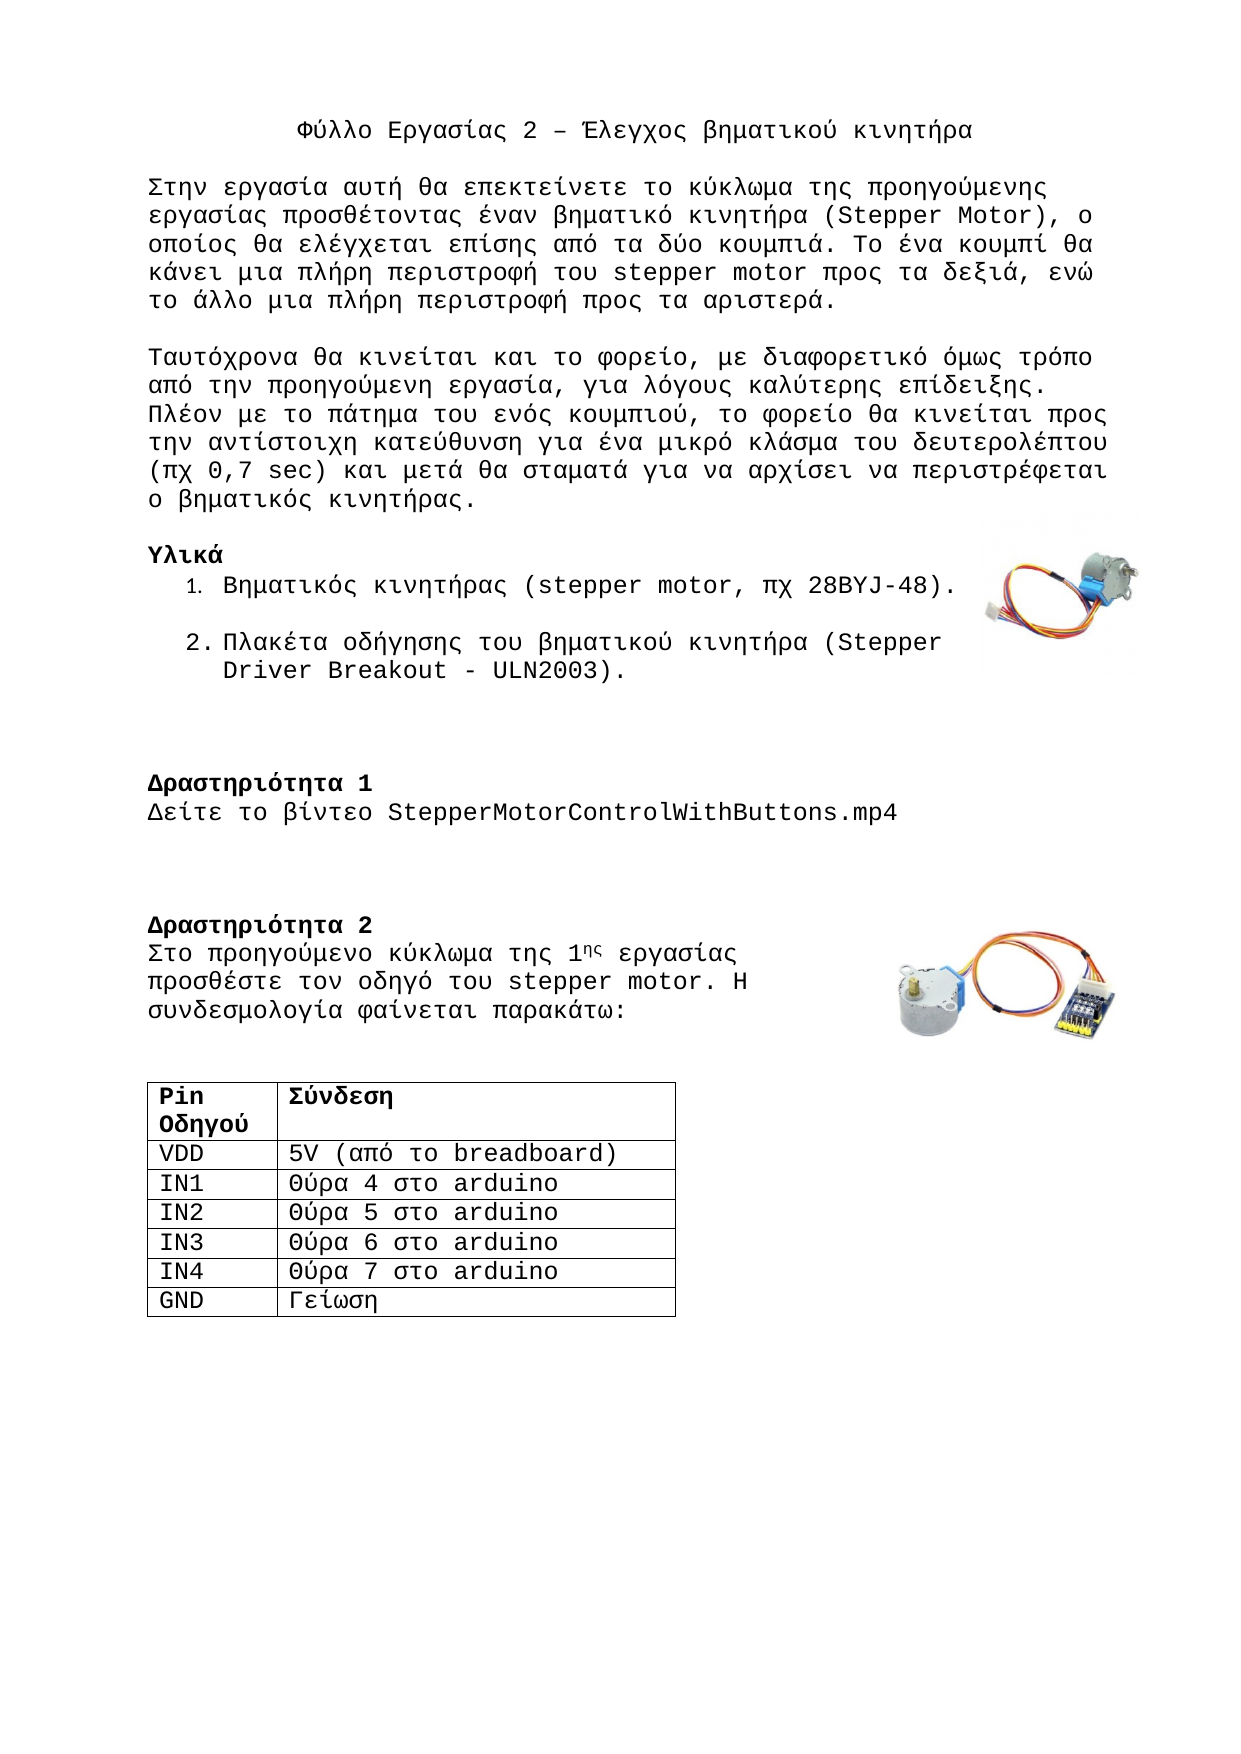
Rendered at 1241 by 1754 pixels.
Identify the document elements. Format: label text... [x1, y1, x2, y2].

table_header Σύνδεση [278, 1083, 675, 1140]
text Δείτε το βίντεο StepperMotorControlWithButtons.mp4 [148, 799, 1122, 828]
table_cell Θύρα 4 στο arduino [278, 1170, 675, 1199]
table_cell IN2 [148, 1200, 277, 1228]
text Υλικά [148, 543, 979, 571]
text Φύλλο Εργασίας 2 – Έλεγχος βηματικού κινητήρα [148, 118, 1122, 146]
list Βηματικός κινητήρας (stepper motor, πχ 28BYJ-48). [185, 571, 979, 601]
table_header Pin Οδηγού [148, 1083, 277, 1140]
table_cell GND [148, 1288, 277, 1316]
table_cell Θύρα 7 στο arduino [278, 1259, 675, 1287]
table_cell IN4 [148, 1259, 277, 1287]
table_cell Θύρα 6 στο arduino [278, 1229, 675, 1257]
table_cell 5V (από το breadboard) [278, 1141, 675, 1169]
table_cell Θύρα 5 στο arduino [278, 1200, 675, 1228]
text Στην εργασία αυτή θα επεκτείνετε το κύκλωμα της προηγούμενης εργασίας προσθέτοντας έναν βηματικό κινητήρα (Stepper Motor), ο οποίος θα ελέγχεται επίσης από τα δύο κουμπιά. Το ένα κουμπί θα κάνει μια πλήρη περιστροφή του stepper motor προς τα δεξιά, ενώ το άλλο μια πλήρη περιστροφή προς τα αριστερά. [148, 175, 1122, 316]
text Ταυτόχρονα θα κινείται και το φορείο, με διαφορετικό όμως τρόπο από την προηγούμενη εργασία, για λόγους καλύτερης επίδειξης. Πλέον με το πάτημα του ενός κουμπιού, το φορείο θα κινείται προς την αντίστοιχη κατεύθυνση για ένα μικρό κλάσμα του δευτερολέπτου (πχ 0,7 sec) και μετά θα σταματά για να αρχίσει να περιστρέφεται ο βηματικός κινητήρας. [148, 345, 1122, 515]
text Δραστηριότητα 1 [148, 771, 1122, 799]
table_cell VDD [148, 1141, 277, 1169]
list Πλακέτα οδήγησης του βηματικού κινητήρα (Stepper Driver Breakout - ULN2003). [185, 629, 1122, 686]
table_cell IN1 [148, 1170, 277, 1199]
text Στο προηγούμενο κύκλωμα της 1ης εργασίας προσθέστε τον οδηγό του stepper motor. Η συνδεσμολογία φαίνεται παρακάτω: [148, 941, 880, 1026]
table_cell IN3 [148, 1229, 277, 1257]
text Δραστηριότητα 2 [148, 912, 880, 941]
table_cell Γείωση [278, 1288, 675, 1316]
